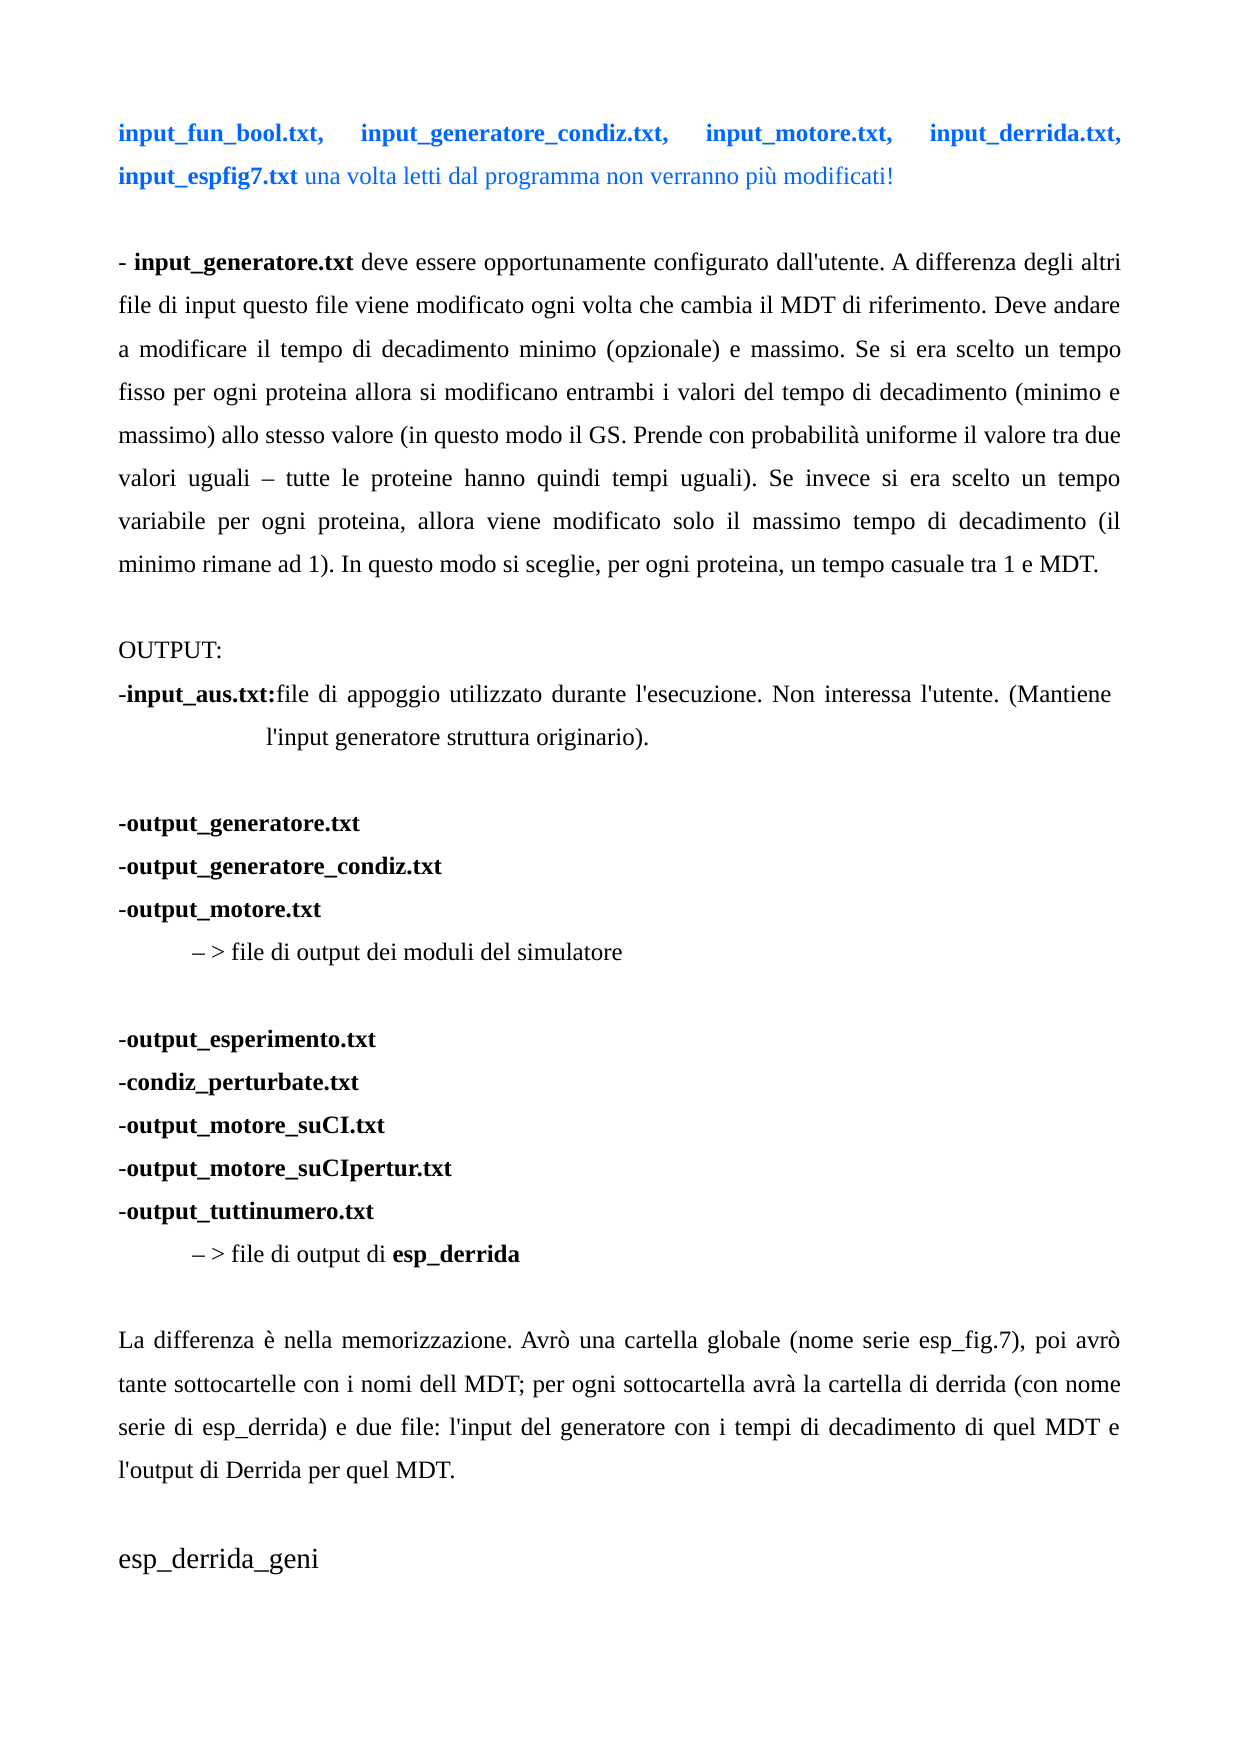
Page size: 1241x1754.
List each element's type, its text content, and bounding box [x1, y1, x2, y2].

text -output_generatore_condiz.txt [118, 851, 1122, 880]
text La differenza è nella memorizzazione. Avrò una cartella globale (nome serie esp_fig.7), poi avrò tante sottocartelle con i nomi dell MDT; per ogni sottocartella avrà la cartella di derrida (con nome serie di esp_derrida) e due file: l'input del generatore con i tempi di decadimento di quel MDT e l'output di Derrida per quel MDT. [118, 1326, 1122, 1484]
text -output_tuttinumero.txt [118, 1196, 1122, 1225]
text -output_motore_suCI.txt [118, 1110, 1122, 1139]
text -output_generatore.txt [118, 808, 1122, 837]
text -output_motore.txt [118, 894, 1122, 923]
text OUTPUT: [118, 636, 1122, 664]
text esp_derrida_geni [118, 1541, 1122, 1575]
text -output_esperimento.txt [118, 1024, 1122, 1052]
text -output_motore_suCIpertur.txt [118, 1153, 1122, 1182]
text – > file di output dei moduli del simulatore [118, 937, 1122, 966]
text – > file di output di esp_derrida [118, 1239, 1122, 1268]
text - input_generatore.txt deve essere opportunamente configurato dall'utente. A differenza degli altri file di input questo file viene modificato ogni volta che cambia il MDT di riferimento. Deve andare a modificare il tempo di decadimento minimo (opzionale) e massimo. Se si era scelto un tempo fisso per ogni proteina allora si modificano entrambi i valori del tempo di decadimento (minimo e massimo) allo stesso valore (in questo modo il GS. Prende con probabilità uniforme il valore tra due valori uguali – tutte le proteine hanno quindi tempi uguali). Se invece si era scelto un tempo variabile per ogni proteina, allora viene modificato solo il massimo tempo di decadimento (il minimo rimane ad 1). In questo modo si sceglie, per ogni proteina, un tempo casuale tra 1 e MDT. [118, 247, 1122, 578]
text -condiz_perturbate.txt [118, 1067, 1122, 1096]
text input_fun_bool.txt, input_generatore_condiz.txt, input_motore.txt, input_derrida.txt, input_espfig7.txt una volta letti dal programma non verranno più modificati! [118, 118, 1122, 190]
text -input_aus.txt:file di appoggio utilizzato durante l'esecuzione. Non interessa l'utente. (Mantiene l'input generatore struttura originario). [118, 679, 1122, 751]
